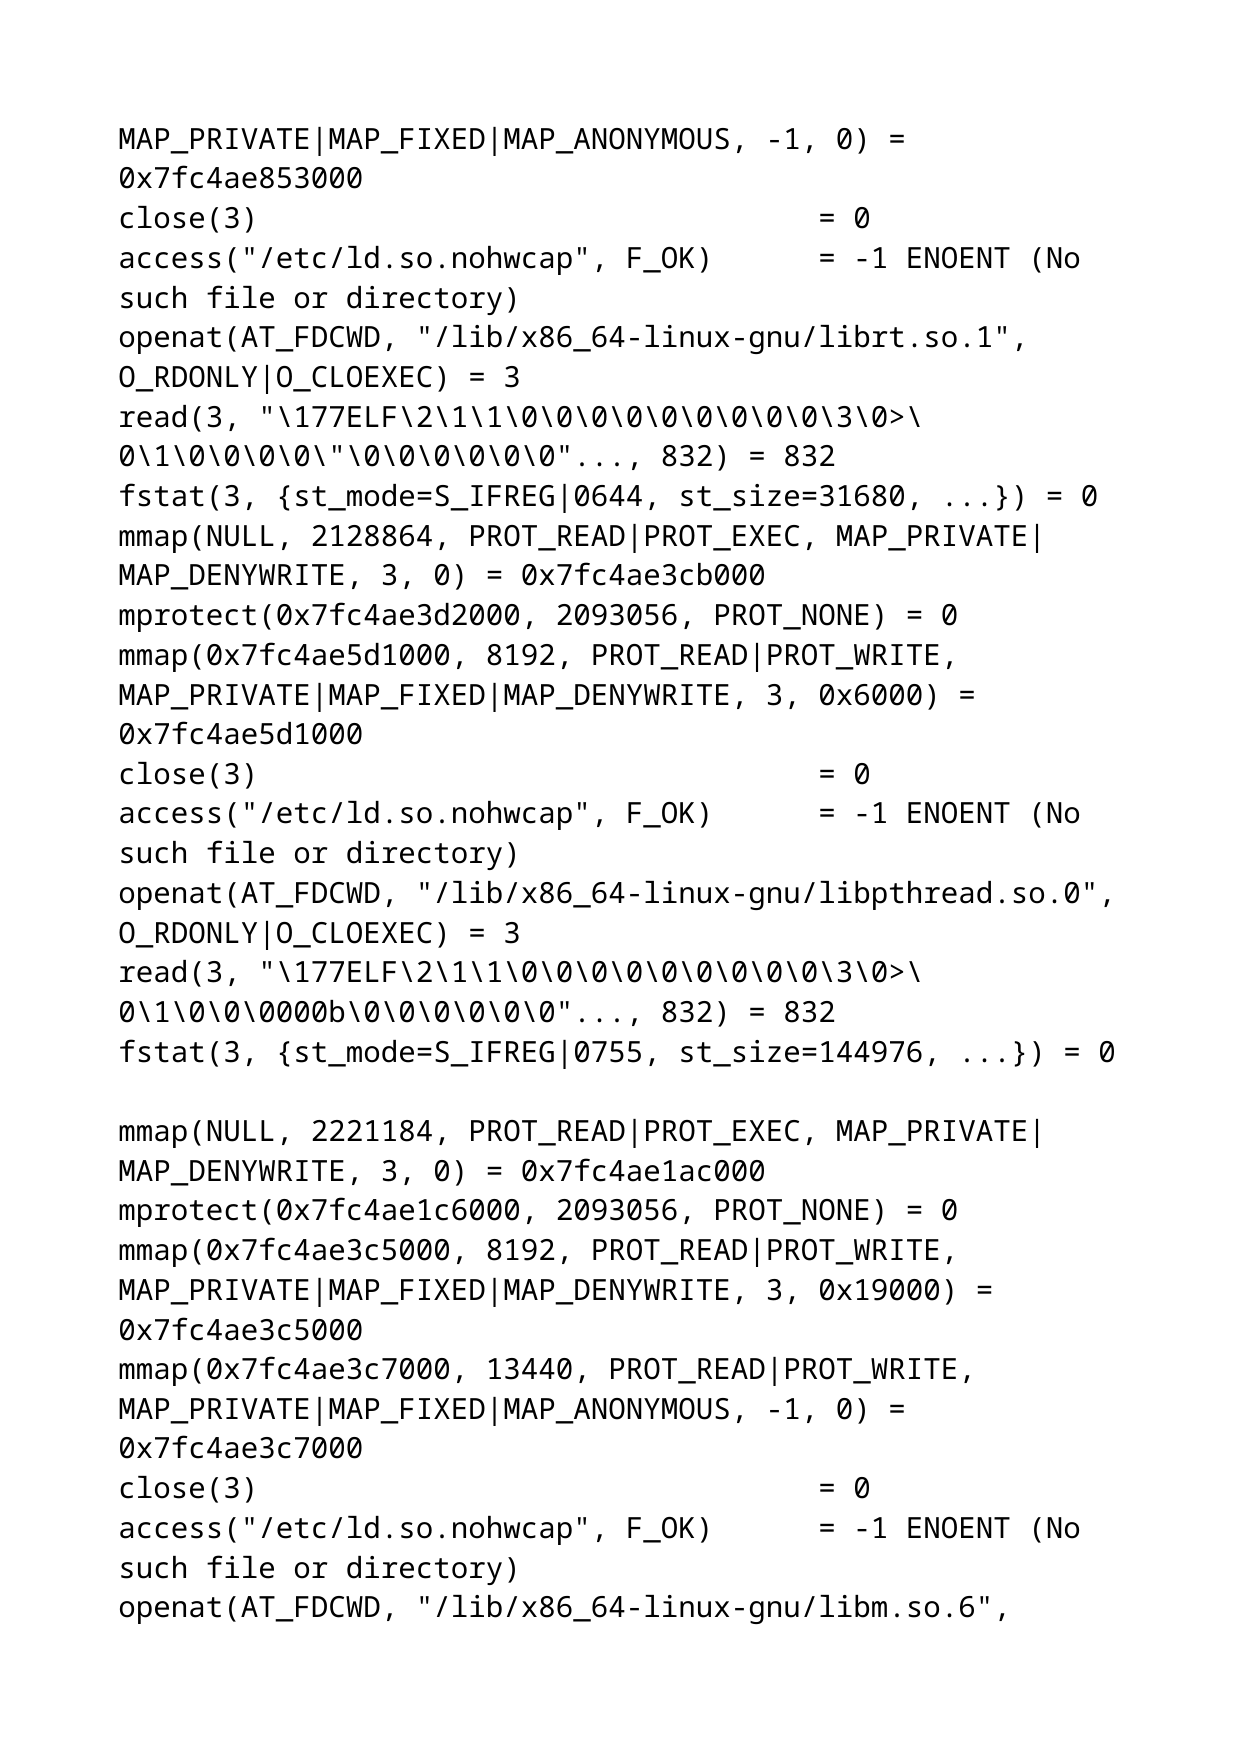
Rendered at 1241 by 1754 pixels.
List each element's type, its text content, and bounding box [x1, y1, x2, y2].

text MAP_PRIVATE|MAP_FIXED|MAP_ANONYMOUS, -1, 0) = 0x7fc4ae853000 close(3) = 0 access("/etc/ld.so.nohwcap", F_OK) = -1 ENOENT (No such file or directory) openat(AT_FDCWD, "/lib/x86_64-linux-gnu/librt.so.1", O_RDONLY|O_CLOEXEC) = 3 read(3, "\177ELF\2\1\1\0\0\0\0\0\0\0\0\0\3\0>\0\1\0\0\0\0\"\0\0\0\0\0\0"..., 832) = 832 fstat(3, {st_mode=S_IFREG|0644, st_size=31680, ...}) = 0 mmap(NULL, 2128864, PROT_READ|PROT_EXEC, MAP_PRIVATE|MAP_DENYWRITE, 3, 0) = 0x7fc4ae3cb000 mprotect(0x7fc4ae3d2000, 2093056, PROT_NONE) = 0 mmap(0x7fc4ae5d1000, 8192, PROT_READ|PROT_WRITE, MAP_PRIVATE|MAP_FIXED|MAP_DENYWRITE, 3, 0x6000) = 0x7fc4ae5d1000 close(3) = 0 access("/etc/ld.so.nohwcap", F_OK) = -1 ENOENT (No such file or directory) openat(AT_FDCWD, "/lib/x86_64-linux-gnu/libpthread.so.0", O_RDONLY|O_CLOEXEC) = 3 read(3, "\177ELF\2\1\1\0\0\0\0\0\0\0\0\0\3\0>\0\1\0\0\0000b\0\0\0\0\0\0"..., 832) = 832 fstat(3, {st_mode=S_IFREG|0755, st_size=144976, ...}) = 0 mmap(NULL, 2221184, PROT_READ|PROT_EXEC, MAP_PRIVATE|MAP_DENYWRITE, 3, 0) = 0x7fc4ae1ac000 mprotect(0x7fc4ae1c6000, 2093056, PROT_NONE) = 0 mmap(0x7fc4ae3c5000, 8192, PROT_READ|PROT_WRITE, MAP_PRIVATE|MAP_FIXED|MAP_DENYWRITE, 3, 0x19000) = 0x7fc4ae3c5000 mmap(0x7fc4ae3c7000, 13440, PROT_READ|PROT_WRITE, MAP_PRIVATE|MAP_FIXED|MAP_ANONYMOUS, -1, 0) = 0x7fc4ae3c7000 close(3) = 0 access("/etc/ld.so.nohwcap", F_OK) = -1 ENOENT (No such file or directory) openat(AT_FDCWD, "/lib/x86_64-linux-gnu/libm.so.6", [118, 118, 1122, 1626]
